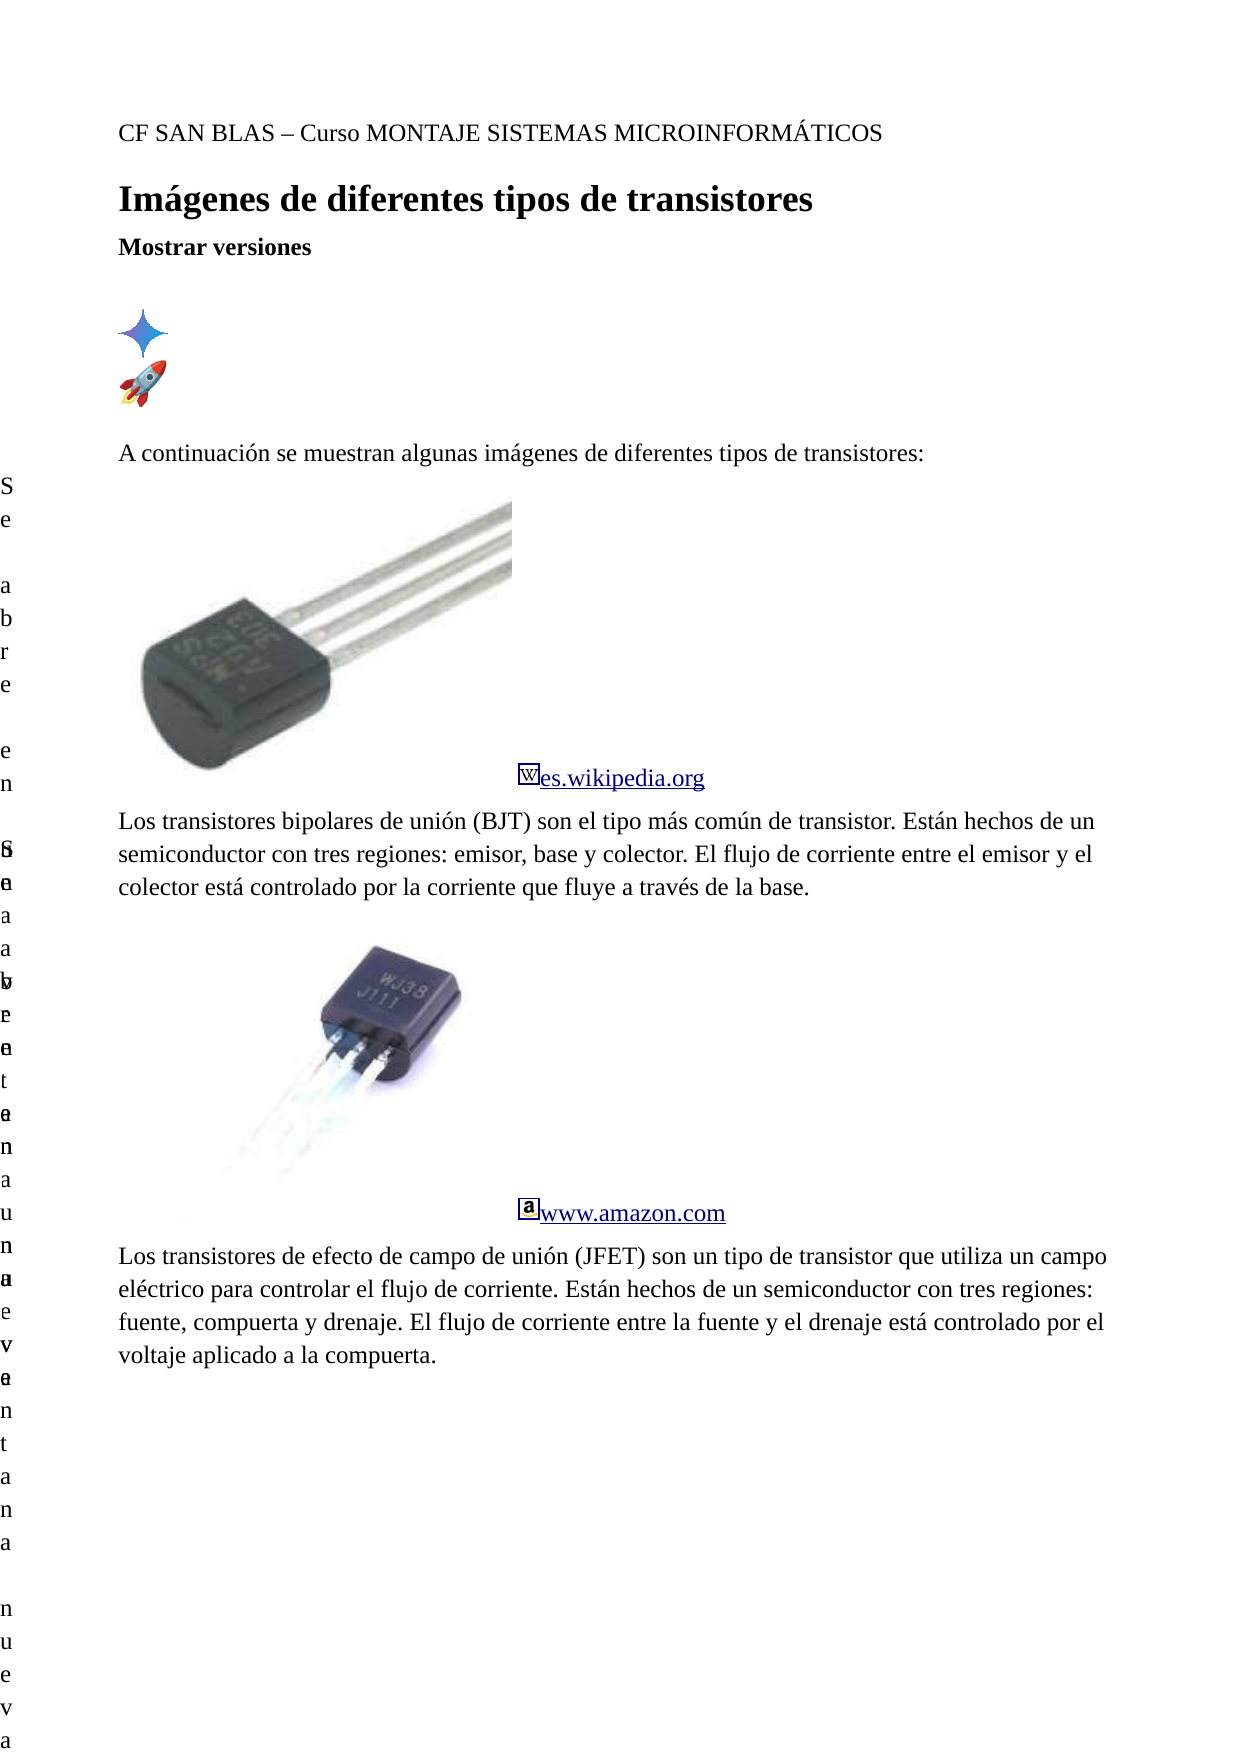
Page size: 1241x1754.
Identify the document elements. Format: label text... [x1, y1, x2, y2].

text Los transistores de efecto de campo de unión (JFET) son un tipo de transistor que utiliza un campo eléctrico para controlar el flujo de corriente. Están hechos de un semiconductor con tres regiones: fuente, compuerta y drenaje. El flujo de corriente entre la fuente y el drenaje está controlado por el voltaje aplicado a la compuerta. [118, 1241, 1122, 1369]
text es.wikipedia.org [118, 471, 1122, 792]
picture [520, 1199, 538, 1218]
text A continuación se muestran algunas imágenes de diferentes tipos de transistores: [118, 438, 1122, 467]
picture [118, 470, 512, 787]
picture [118, 905, 512, 1222]
subtitle Imágenes de diferentes tipos de transistores [118, 176, 1122, 219]
text www.amazon.com [118, 906, 1122, 1227]
text Mostrar versiones [118, 232, 1122, 261]
picture [520, 765, 538, 783]
text Los transistores bipolares de unión (BJT) son el tipo más común de transistor. Están hechos de un semiconductor con tres regiones: emisor, base y colector. El flujo de corriente entre el emisor y el colector está controlado por la corriente que fluye a través de la base. [118, 806, 1122, 901]
